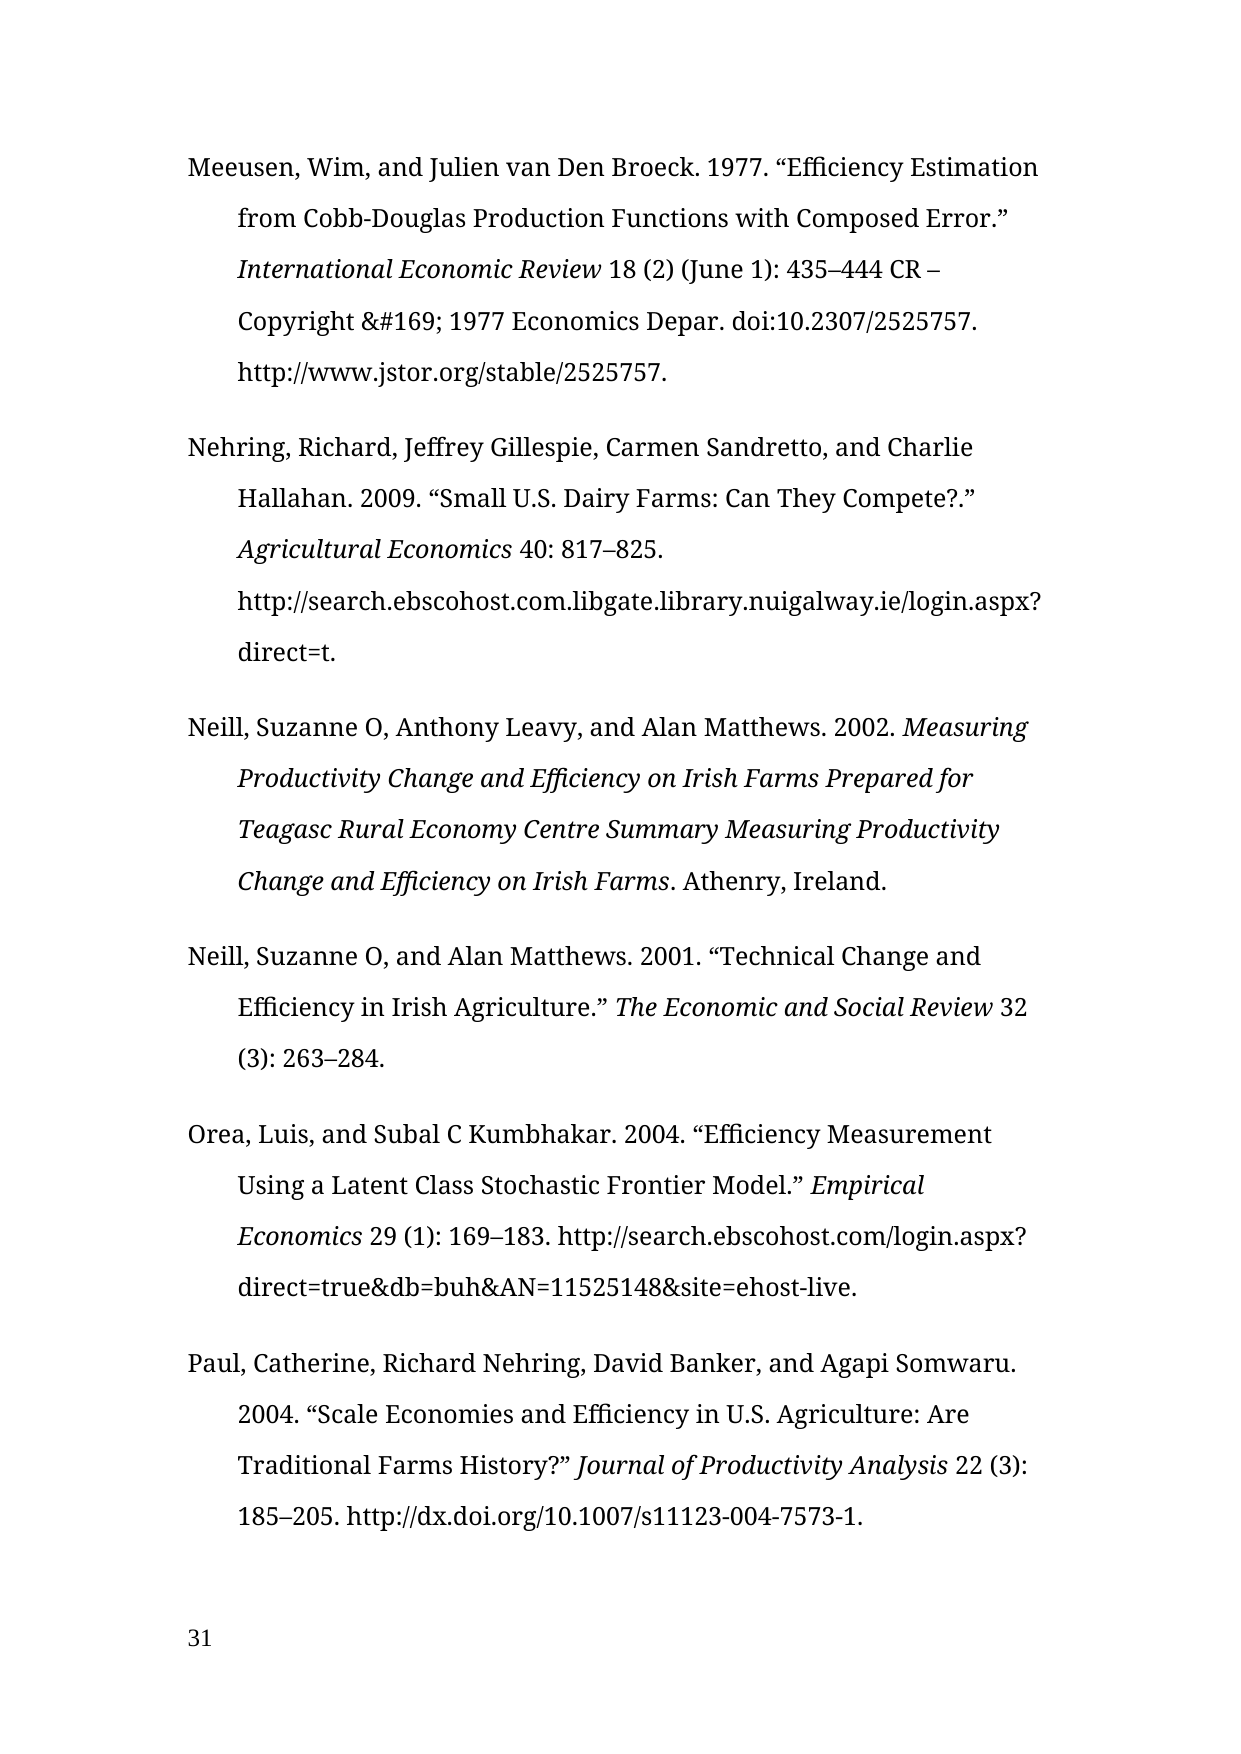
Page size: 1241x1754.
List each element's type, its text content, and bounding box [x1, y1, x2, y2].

text Paul, Catherine, Richard Nehring, David Banker, and Agapi Somwaru. 2004. “Scale Economies and Efficiency in U.S. Agriculture: Are Traditional Farms History?” Journal of Productivity Analysis 22 (3): 185–205. http://dx.doi.org/10.1007/s11123-004-7573-1. [187, 1346, 1053, 1533]
text Neill, Suzanne O, and Alan Matthews. 2001. “Technical Change and Efficiency in Irish Agriculture.” The Economic and Social Review 32 (3): 263–284. [187, 939, 1053, 1075]
text Meeusen, Wim, and Julien van Den Broeck. 1977. “Efficiency Estimation from Cobb-Douglas Production Functions with Composed Error.” International Economic Review 18 (2) (June 1): 435–444 CR – Copyright &#169; 1977 Economics Depar. doi:10.2307/2525757. http://www.jstor.org/stable/2525757. [187, 150, 1053, 388]
text Neill, Suzanne O, Anthony Leavy, and Alan Matthews. 2002. Measuring Productivity Change and Efficiency on Irish Farms Prepared for Teagasc Rural Economy Centre Summary Measuring Productivity Change and Efficiency on Irish Farms. Athenry, Ireland. [187, 710, 1053, 897]
text Nehring, Richard, Jeffrey Gillespie, Carmen Sandretto, and Charlie Hallahan. 2009. “Small U.S. Dairy Farms: Can They Compete?.” Agricultural Economics 40: 817–825. http://search.ebscohost.com.libgate.library.nuigalway.ie/login.aspx?direct=t. [187, 430, 1053, 668]
text Orea, Luis, and Subal C Kumbhakar. 2004. “Efficiency Measurement Using a Latent Class Stochastic Frontier Model.” Empirical Economics 29 (1): 169–183. http://search.ebscohost.com/login.aspx?direct=true&db=buh&AN=11525148&site=ehost-live. [187, 1117, 1053, 1304]
